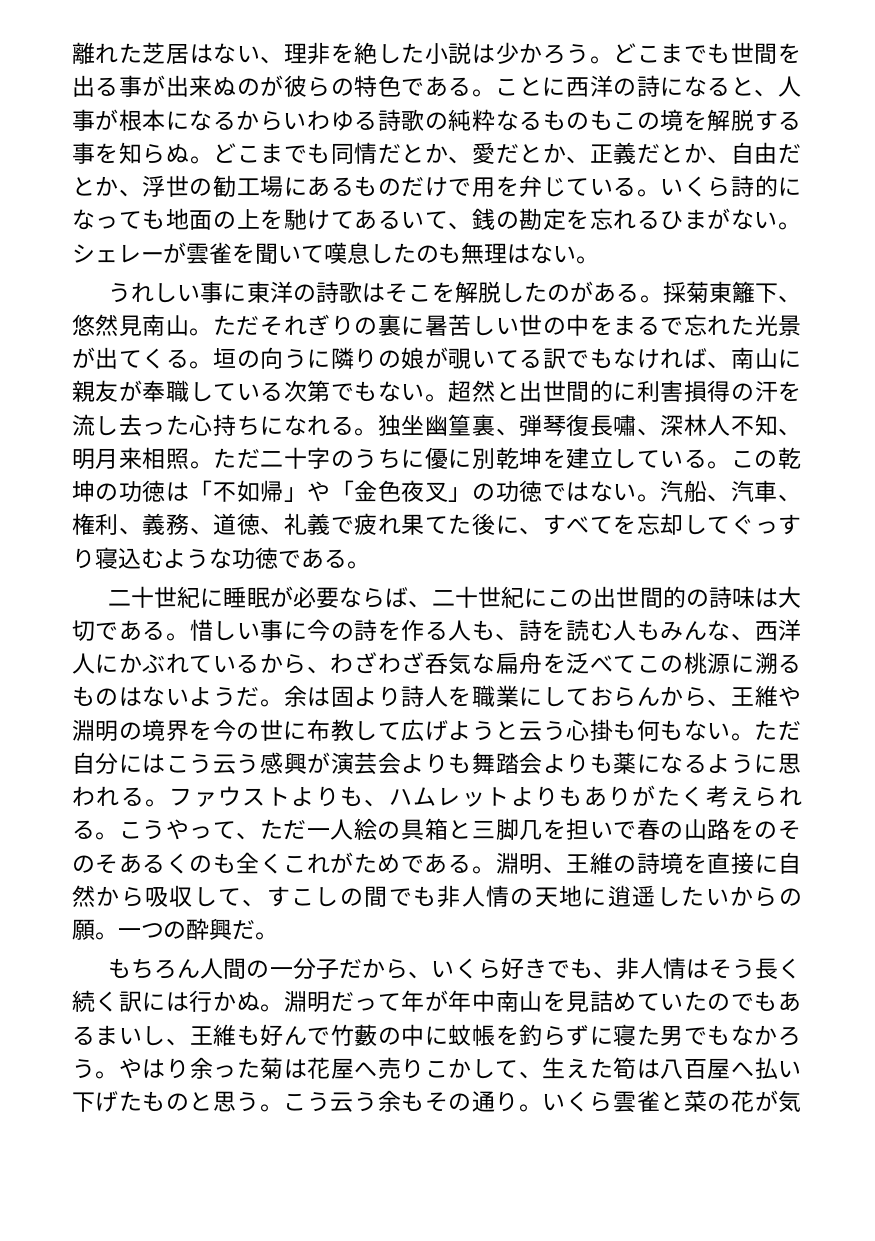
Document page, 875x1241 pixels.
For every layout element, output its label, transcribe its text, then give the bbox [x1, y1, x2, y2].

text 離れた芝居はない、理非を絶した小説は少かろう。どこまでも世間を出る事が出来ぬのが彼らの特色である。ことに西洋の詩になると、人事が根本になるからいわゆる詩歌の純粋なるものもこの境を解脱する事を知らぬ。どこまでも同情だとか、愛だとか、正義だとか、自由だとか、浮世の勧工場にあるものだけで用を弁じている。いくら詩的になっても地面の上を馳けてあるいて、銭の勘定を忘れるひまがない。シェレーが雲雀を聞いて嘆息したのも無理はない。 [72, 36, 802, 269]
text もちろん人間の一分子だから、いくら好きでも、非人情はそう長く続く訳には行かぬ。淵明だって年が年中南山を見詰めていたのでもあるまいし、王維も好んで竹藪の中に蚊帳を釣らずに寝た男でもなかろう。やはり余った菊は花屋へ売りこかして、生えた筍は八百屋へ払い下げたものと思う。こう云う余もその通り。いくら雲雀と菜の花が気 [72, 951, 802, 1117]
text うれしい事に東洋の詩歌はそこを解脱したのがある。採菊東籬下、悠然見南山。ただそれぎりの裏に暑苦しい世の中をまるで忘れた光景が出てくる。垣の向うに隣りの娘が覗いてる訳でもなければ、南山に親友が奉職している次第でもない。超然と出世間的に利害損得の汗を流し去った心持ちになれる。独坐幽篁裏、弾琴復長嘯、深林人不知、明月来相照。ただ二十字のうちに優に別乾坤を建立している。この乾坤の功徳は「不如帰」や「金色夜叉」の功徳ではない。汽船、汽車、権利、義務、道徳、礼義で疲れ果てた後に、すべてを忘却してぐっすり寝込むような功徳である。 [72, 274, 802, 574]
text 二十世紀に睡眠が必要ならば、二十世紀にこの出世間的の詩味は大切である。惜しい事に今の詩を作る人も、詩を読む人もみんな、西洋人にかぶれているから、わざわざ呑気な扁舟を泛べてこの桃源に溯るものはないようだ。余は固より詩人を職業にしておらんから、王維や淵明の境界を今の世に布教して広げようと云う心掛も何もない。ただ自分にはこう云う感興が演芸会よりも舞踏会よりも薬になるように思われる。ファウストよりも、ハムレットよりもありがたく考えられる。こうやって、ただ一人絵の具箱と三脚几を担いで春の山路をのそのそあるくのも全くこれがためである。淵明、王維の詩境を直接に自然から吸収して、すこしの間でも非人情の天地に逍遥したいからの願。一つの酔興だ。 [72, 579, 802, 945]
